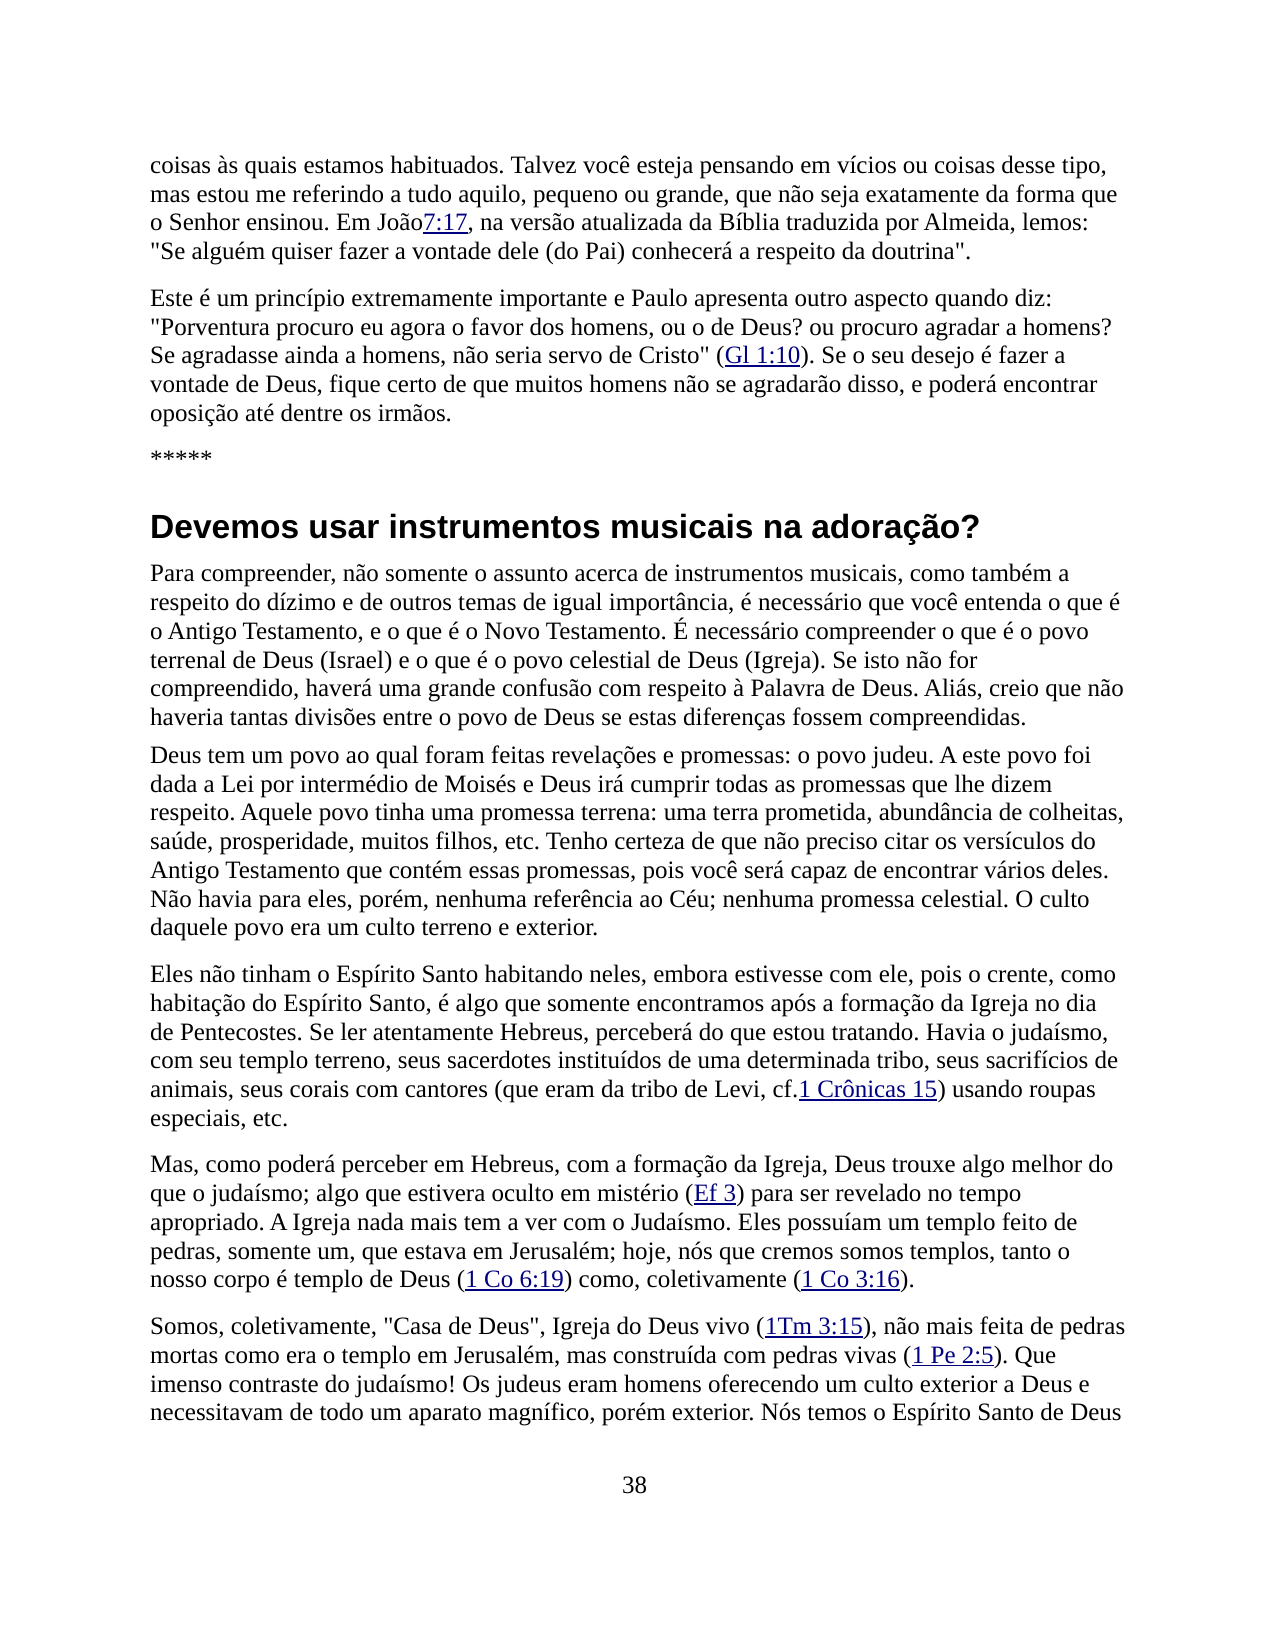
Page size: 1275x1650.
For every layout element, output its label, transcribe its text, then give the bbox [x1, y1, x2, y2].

text ***** [150, 444, 1125, 473]
text Somos, coletivamente, "Casa de Deus", Igreja do Deus vivo (1Tm 3:15), não mais feita de pedras mortas como era o templo em Jerusalém, mas construída com pedras vivas (1 Pe 2:5). Que imenso contraste do judaísmo! Os judeus eram homens oferecendo um culto exterior a Deus e necessitavam de todo um aparato magnífico, porém exterior. Nós temos o Espírito Santo de Deus [150, 1311, 1125, 1426]
text Eles não tinham o Espírito Santo habitando neles, embora estivesse com ele, pois o crente, como habitação do Espírito Santo, é algo que somente encontramos após a formação da Igreja no dia de Pentecostes. Se ler atentamente Hebreus, perceberá do que estou tratando. Havia o judaísmo, com seu templo terreno, seus sacerdotes instituídos de uma determinada tribo, seus sacrifícios de animais, seus corais com cantores (que eram da tribo de Levi, cf.1 Crônicas 15) usando roupas especiais, etc. [150, 959, 1125, 1132]
subtitle Devemos usar instrumentos musicais na adoração? [150, 507, 1125, 546]
text Deus tem um povo ao qual foram feitas revelações e promessas: o povo judeu. A este povo foi dada a Lei por intermédio de Moisés e Deus irá cumprir todas as promessas que lhe dizem respeito. Aquele povo tinha uma promessa terrena: uma terra prometida, abundância de colheitas, saúde, prosperidade, muitos filhos, etc. Tenho certeza de que não preciso citar os versículos do Antigo Testamento que contém essas promessas, pois você será capaz de encontrar vários deles. Não havia para eles, porém, nenhuma referência ao Céu; nenhuma promessa celestial. O culto daquele povo era um culto terreno e exterior. [150, 740, 1125, 941]
text Mas, como poderá perceber em Hebreus, com a formação da Igreja, Deus trouxe algo melhor do que o judaísmo; algo que estivera oculto em mistério (Ef 3) para ser revelado no tempo apropriado. A Igreja nada mais tem a ver com o Judaísmo. Eles possuíam um templo feito de pedras, somente um, que estava em Jerusalém; hoje, nós que cremos somos templos, tanto o nosso corpo é templo de Deus (1 Co 6:19) como, coletivamente (1 Co 3:16). [150, 1149, 1125, 1293]
text Para compreender, não somente o assunto acerca de instrumentos musicais, como também a respeito do dízimo e de outros temas de igual importância, é necessário que você entenda o que é o Antigo Testamento, e o que é o Novo Testamento. É necessário compreender o que é o povo terrenal de Deus (Israel) e o que é o povo celestial de Deus (Igreja). Se isto não for compreendido, haverá uma grande confusão com respeito à Palavra de Deus. Aliás, creio que não haveria tantas divisões entre o povo de Deus se estas diferenças fossem compreendidas. [150, 558, 1125, 731]
text Este é um princípio extremamente importante e Paulo apresenta outro aspecto quando diz: "Porventura procuro eu agora o favor dos homens, ou o de Deus? ou procuro agradar a homens? Se agradasse ainda a homens, não seria servo de Cristo" (Gl 1:10). Se o seu desejo é fazer a vontade de Deus, fique certo de que muitos homens não se agradarão disso, e poderá encontrar oposição até dentre os irmãos. [150, 283, 1125, 427]
text coisas às quais estamos habituados. Talvez você esteja pensando em vícios ou coisas desse tipo, mas estou me referindo a tudo aquilo, pequeno ou grande, que não seja exatamente da forma que o Senhor ensinou. Em João7:17, na versão atualizada da Bíblia traduzida por Almeida, lemos: "Se alguém quiser fazer a vontade dele (do Pai) conhecerá a respeito da doutrina". [150, 150, 1125, 265]
